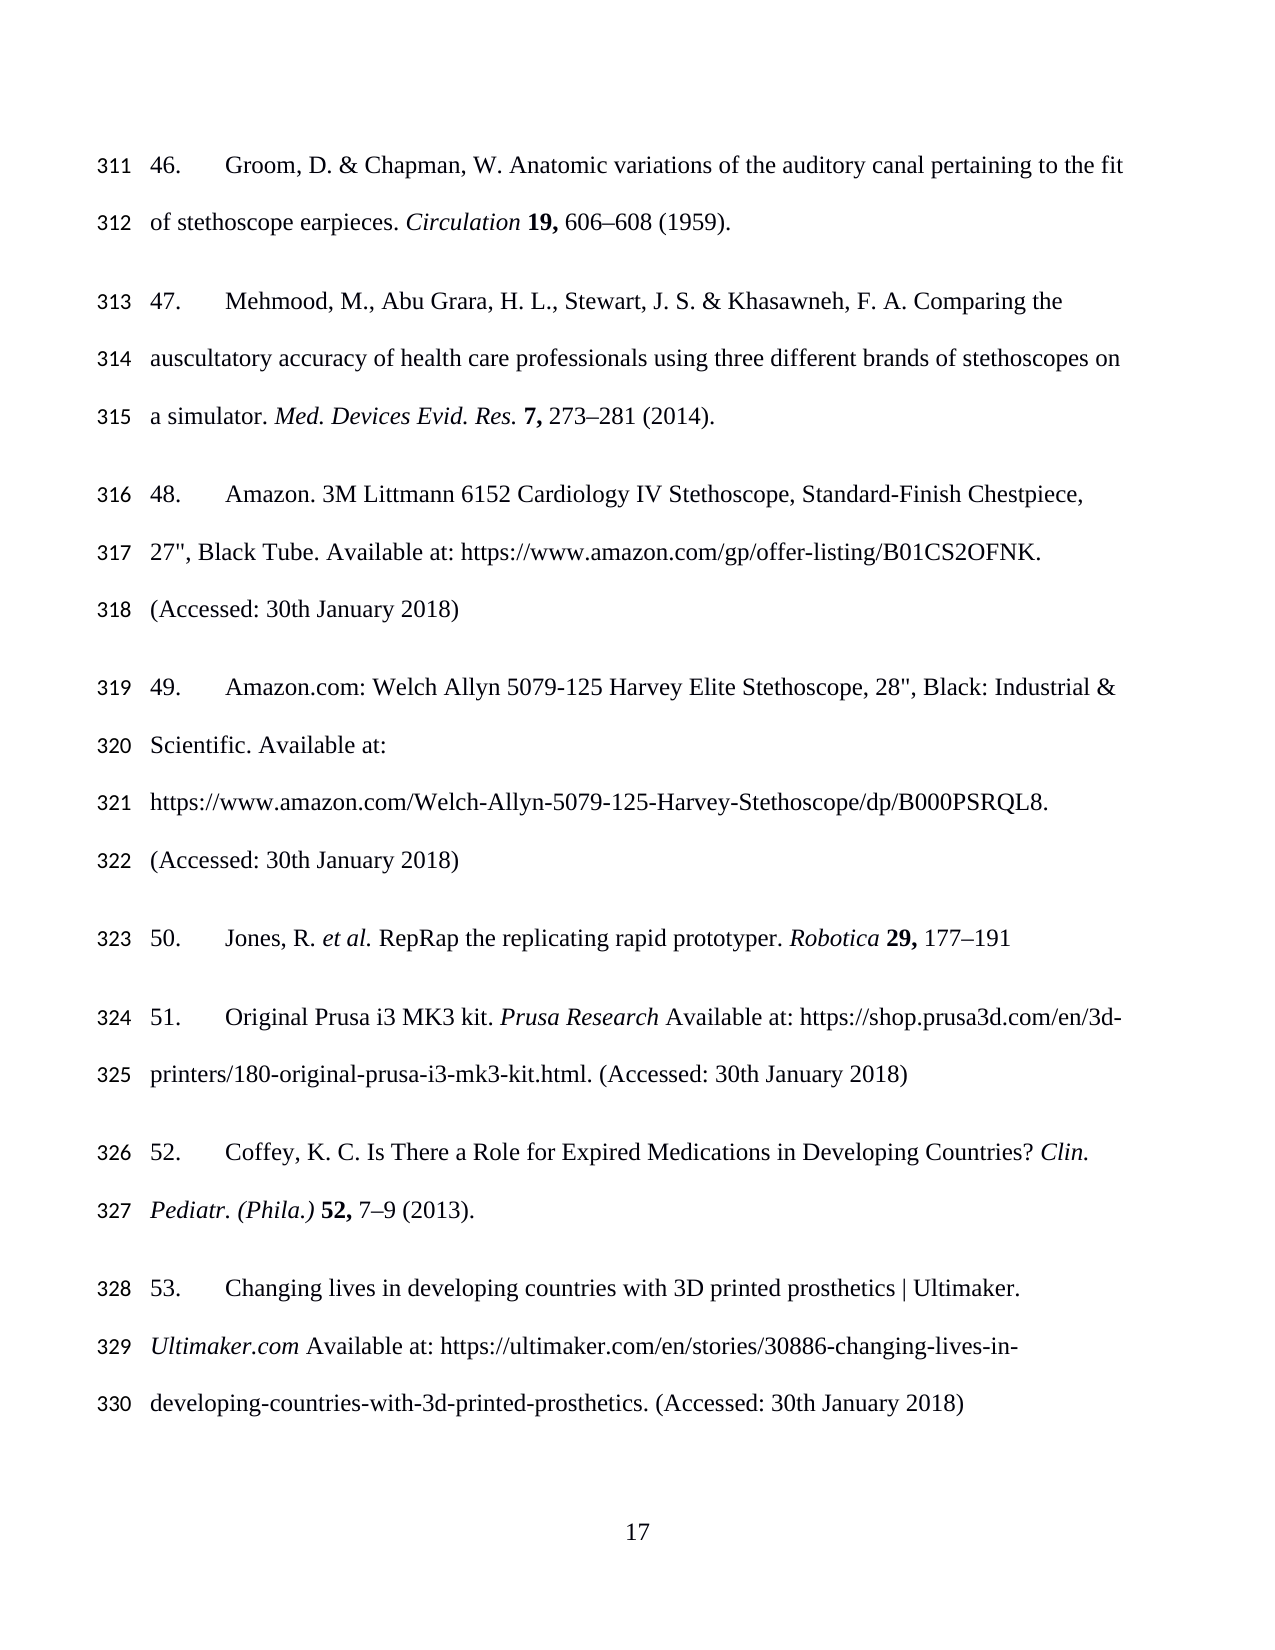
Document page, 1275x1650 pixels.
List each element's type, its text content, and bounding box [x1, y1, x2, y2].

text 46. Groom, D. & Chapman, W. Anatomic variations of the auditory canal pertaining to the fit of stethoscope earpieces. Circulation 19, 606–608 (1959). [150, 150, 1125, 236]
text 50. Jones, R. et al. RepRap the replicating rapid prototyper. Robotica 29, 177–191 [150, 923, 1125, 952]
text 48. Amazon. 3M Littmann 6152 Cardiology IV Stethoscope, Standard-Finish Chestpiece, 27", Black Tube. Available at: https://www.amazon.com/gp/offer-listing/B01CS2OFNK. (Accessed: 30th January 2018) [150, 479, 1125, 623]
text 49. Amazon.com: Welch Allyn 5079-125 Harvey Elite Stethoscope, 28", Black: Industrial & Scientific. Available at: https://www.amazon.com/Welch-Allyn-5079-125-Harvey-Stethoscope/dp/B000PSRQL8. (Accessed: 30th January 2018) [150, 672, 1125, 874]
text 51. Original Prusa i3 MK3 kit. Prusa Research Available at: https://shop.prusa3d.com/en/3d-printers/180-original-prusa-i3-mk3-kit.html. (Accessed: 30th January 2018) [150, 1002, 1125, 1088]
text 47. Mehmood, M., Abu Grara, H. L., Stewart, J. S. & Khasawneh, F. A. Comparing the auscultatory accuracy of health care professionals using three different brands of stethoscopes on a simulator. Med. Devices Evid. Res. 7, 273–281 (2014). [150, 286, 1125, 429]
text 53. Changing lives in developing countries with 3D printed prosthetics | Ultimaker. Ultimaker.com Available at: https://ultimaker.com/en/stories/30886-changing-lives-in-developing-countries-with-3d-printed-prosthetics. (Accessed: 30th January 2018) [150, 1273, 1125, 1417]
text 52. Coffey, K. C. Is There a Role for Expired Medications in Developing Countries? Clin. Pediatr. (Phila.) 52, 7–9 (2013). [150, 1137, 1125, 1224]
